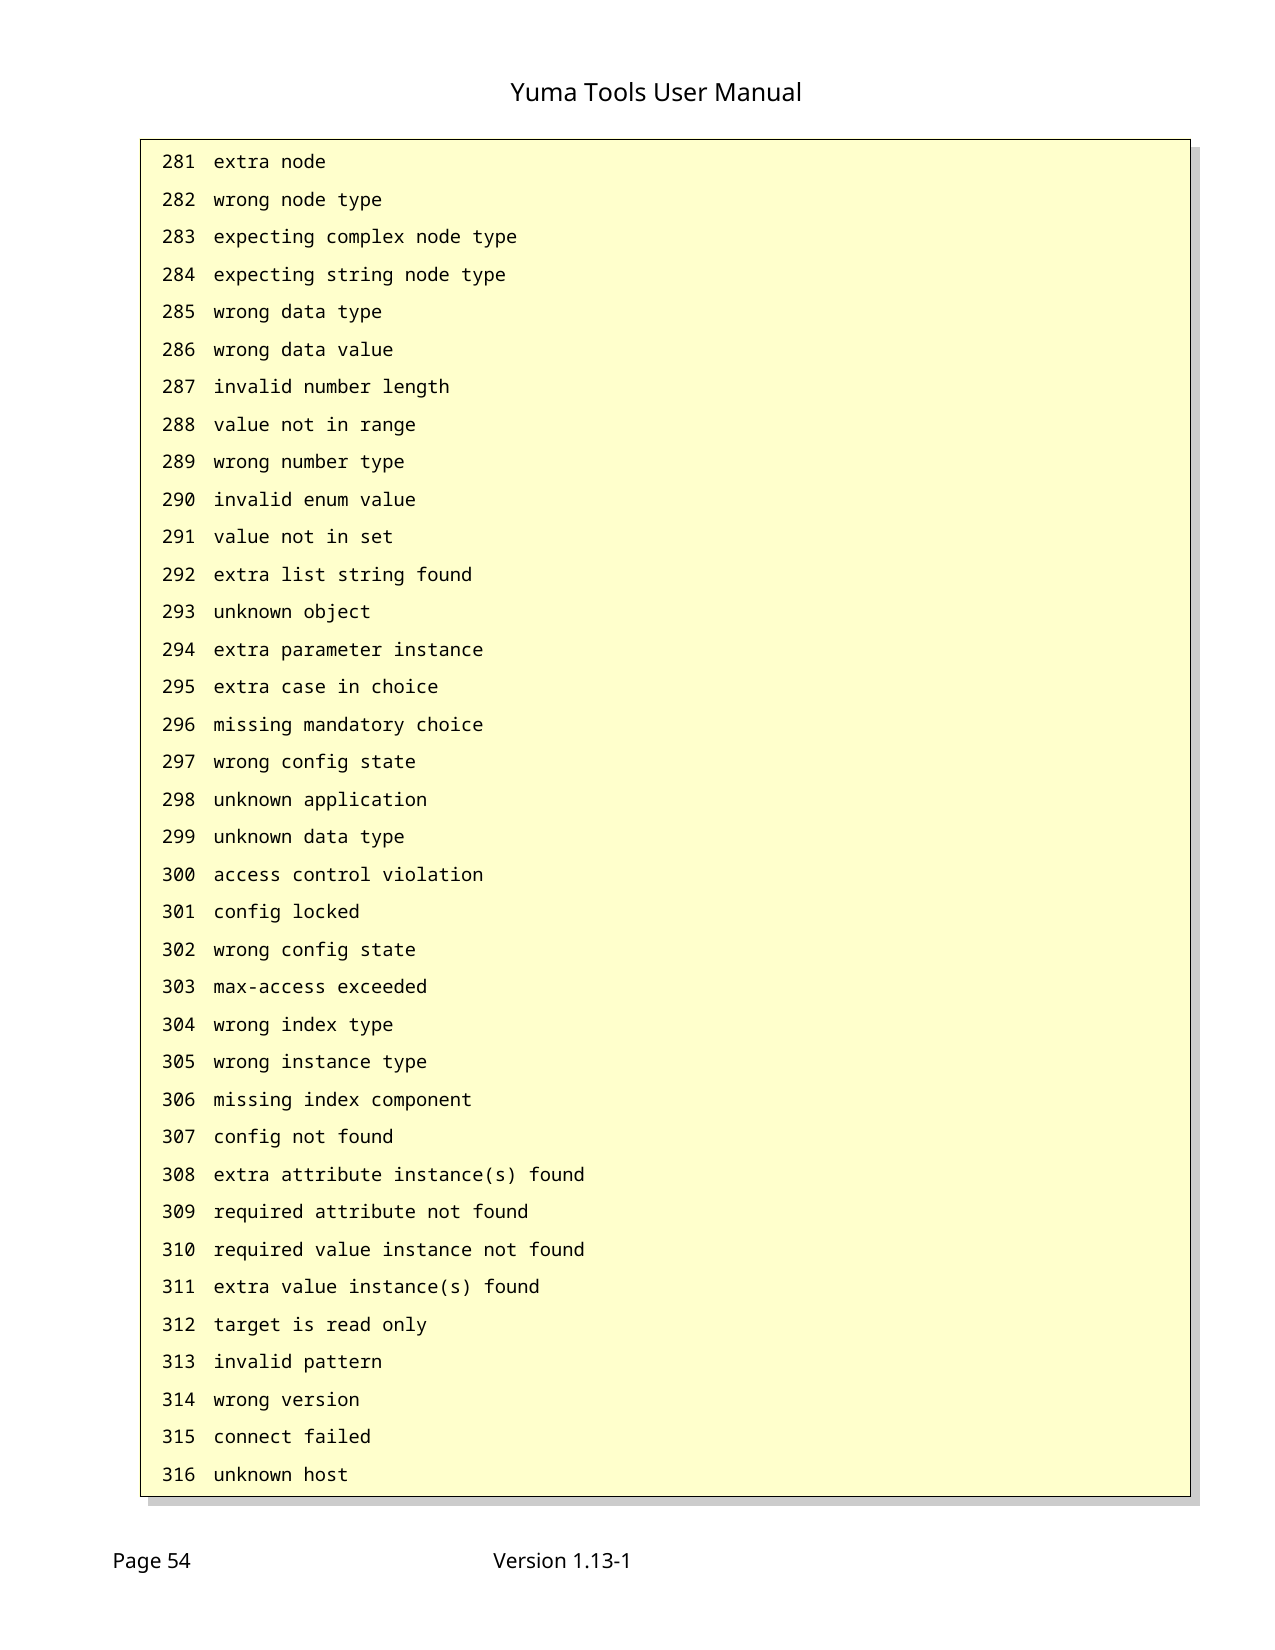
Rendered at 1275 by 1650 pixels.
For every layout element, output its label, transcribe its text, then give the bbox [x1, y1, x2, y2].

text 308 extra attribute instance(s) found [141, 1151, 1190, 1187]
text 295 extra case in choice [141, 663, 1190, 699]
text 282 wrong node type [141, 176, 1190, 212]
text 302 wrong config state [141, 926, 1190, 962]
text 283 expecting complex node type [141, 213, 1190, 249]
text 300 access control violation [141, 851, 1190, 887]
text 307 config not found [141, 1113, 1190, 1149]
text 310 required value instance not found [141, 1226, 1190, 1262]
text 297 wrong config state [141, 738, 1190, 774]
text 286 wrong data value [141, 326, 1190, 362]
text 291 value not in set [141, 513, 1190, 549]
text 285 wrong data type [141, 288, 1190, 324]
text 281 extra node [141, 140, 1190, 174]
text 315 connect failed [141, 1413, 1190, 1449]
text 313 invalid pattern [141, 1338, 1190, 1374]
text 284 expecting string node type [141, 251, 1190, 287]
text 290 invalid enum value [141, 476, 1190, 512]
text 316 unknown host [141, 1451, 1190, 1496]
text 306 missing index component [141, 1076, 1190, 1112]
text 299 unknown data type [141, 813, 1190, 849]
text 311 extra value instance(s) found [141, 1263, 1190, 1299]
text 289 wrong number type [141, 438, 1190, 474]
text 288 value not in range [141, 401, 1190, 437]
text 314 wrong version [141, 1376, 1190, 1412]
text 304 wrong index type [141, 1001, 1190, 1037]
text 287 invalid number length [141, 363, 1190, 399]
text 298 unknown application [141, 776, 1190, 812]
text 293 unknown object [141, 588, 1190, 624]
text 312 target is read only [141, 1301, 1190, 1337]
text 292 extra list string found [141, 551, 1190, 587]
text 294 extra parameter instance [141, 626, 1190, 662]
text 296 missing mandatory choice [141, 701, 1190, 737]
text 305 wrong instance type [141, 1038, 1190, 1074]
text 309 required attribute not found [141, 1188, 1190, 1224]
text 303 max-access exceeded [141, 963, 1190, 999]
text 301 config locked [141, 888, 1190, 924]
